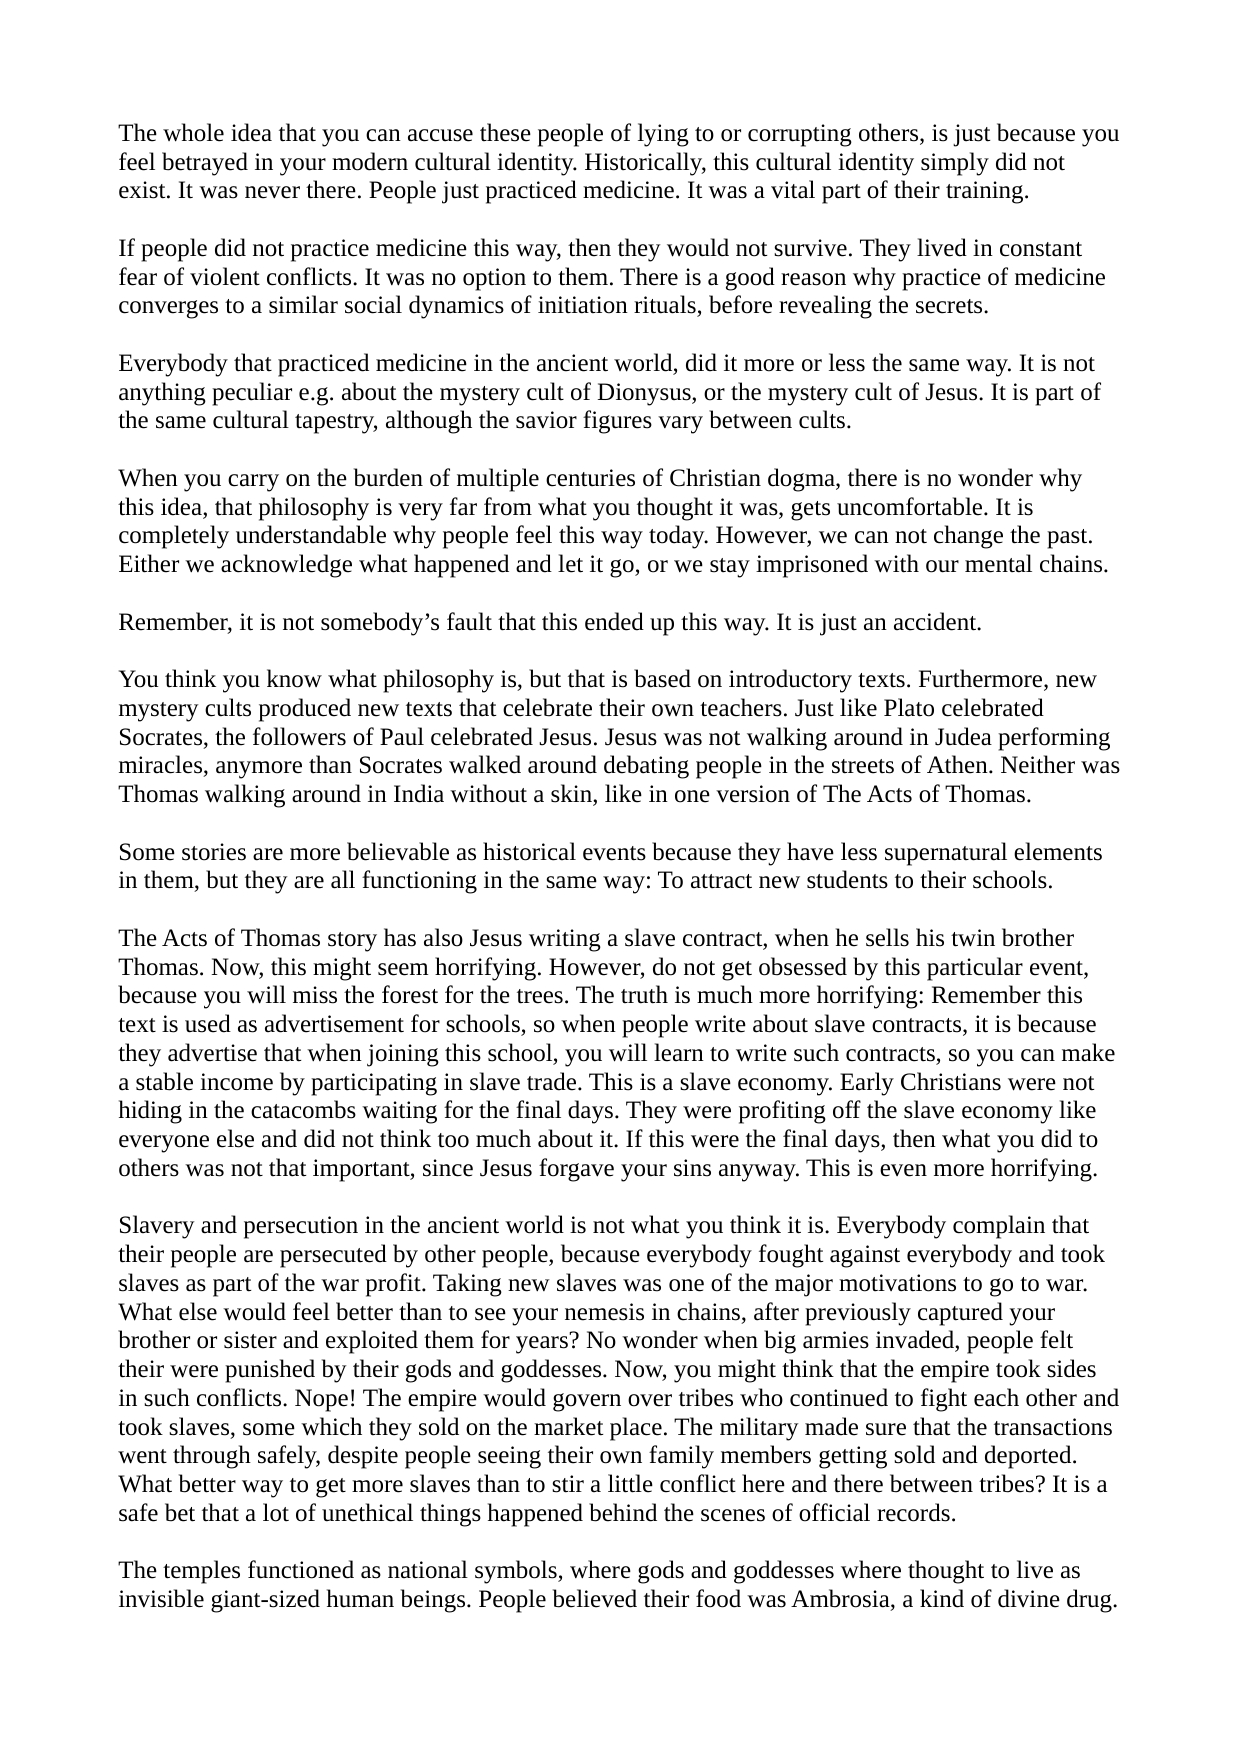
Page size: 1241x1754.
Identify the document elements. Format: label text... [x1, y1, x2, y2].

text The Acts of Thomas story has also Jesus writing a slave contract, when he sells his twin brother Thomas. Now, this might seem horrifying. However, do not get obsessed by this particular event, because you will miss the forest for the trees. The truth is much more horrifying: Remember this text is used as advertisement for schools, so when people write about slave contracts, it is because they advertise that when joining this school, you will learn to write such contracts, so you can make a stable income by participating in slave trade. This is a slave economy. Early Christians were not hiding in the catacombs waiting for the final days. They were profiting off the slave economy like everyone else and did not think too much about it. If this were the final days, then what you did to others was not that important, since Jesus forgave your sins anyway. This is even more horrifying. [118, 923, 1122, 1182]
text You think you know what philosophy is, but that is based on introductory texts. Furthermore, new mystery cults produced new texts that celebrate their own teachers. Just like Plato celebrated Socrates, the followers of Paul celebrated Jesus. Jesus was not walking around in Judea performing miracles, anymore than Socrates walked around debating people in the streets of Athen. Neither was Thomas walking around in India without a skin, like in one version of The Acts of Thomas. [118, 664, 1122, 808]
text When you carry on the burden of multiple centuries of Christian dogma, there is no wonder why this idea, that philosophy is very far from what you thought it was, gets uncomfortable. It is completely understandable why people feel this way today. However, we can not change the past. Either we acknowledge what happened and let it go, or we stay imprisoned with our mental chains. [118, 463, 1122, 578]
text If people did not practice medicine this way, then they would not survive. They lived in constant fear of violent conflicts. It was no option to them. There is a good reason why practice of medicine converges to a similar social dynamics of initiation rituals, before revealing the secrets. [118, 233, 1122, 319]
text Some stories are more believable as historical events because they have less supernatural elements in them, but they are all functioning in the same way: To attract new students to their schools. [118, 837, 1122, 894]
text The whole idea that you can accuse these people of lying to or corrupting others, is just because you feel betrayed in your modern cultural identity. Historically, this cultural identity simply did not exist. It was never there. People just practiced medicine. It was a vital part of their training. [118, 118, 1122, 204]
text The temples functioned as national symbols, where gods and goddesses where thought to live as invisible giant-sized human beings. People believed their food was Ambrosia, a kind of divine drug. [118, 1556, 1122, 1613]
text Slavery and persecution in the ancient world is not what you think it is. Everybody complain that their people are persecuted by other people, because everybody fought against everybody and took slaves as part of the war profit. Taking new slaves was one of the major motivations to go to war. What else would feel better than to see your nemesis in chains, after previously captured your brother or sister and exploited them for years? No wonder when big armies invaded, people felt their were punished by their gods and goddesses. Now, you might think that the empire took sides in such conflicts. Nope! The empire would govern over tribes who continued to fight each other and took slaves, some which they sold on the market place. The military made sure that the transactions went through safely, despite people seeing their own family members getting sold and deported. What better way to get more slaves than to stir a little conflict here and there between tribes? It is a safe bet that a lot of unethical things happened behind the scenes of official records. [118, 1211, 1122, 1527]
text Remember, it is not somebody’s fault that this ended up this way. It is just an accident. [118, 607, 1122, 636]
text Everybody that practiced medicine in the ancient world, did it more or less the same way. It is not anything peculiar e.g. about the mystery cult of Dionysus, or the mystery cult of Jesus. It is part of the same cultural tapestry, although the savior figures vary between cults. [118, 348, 1122, 434]
